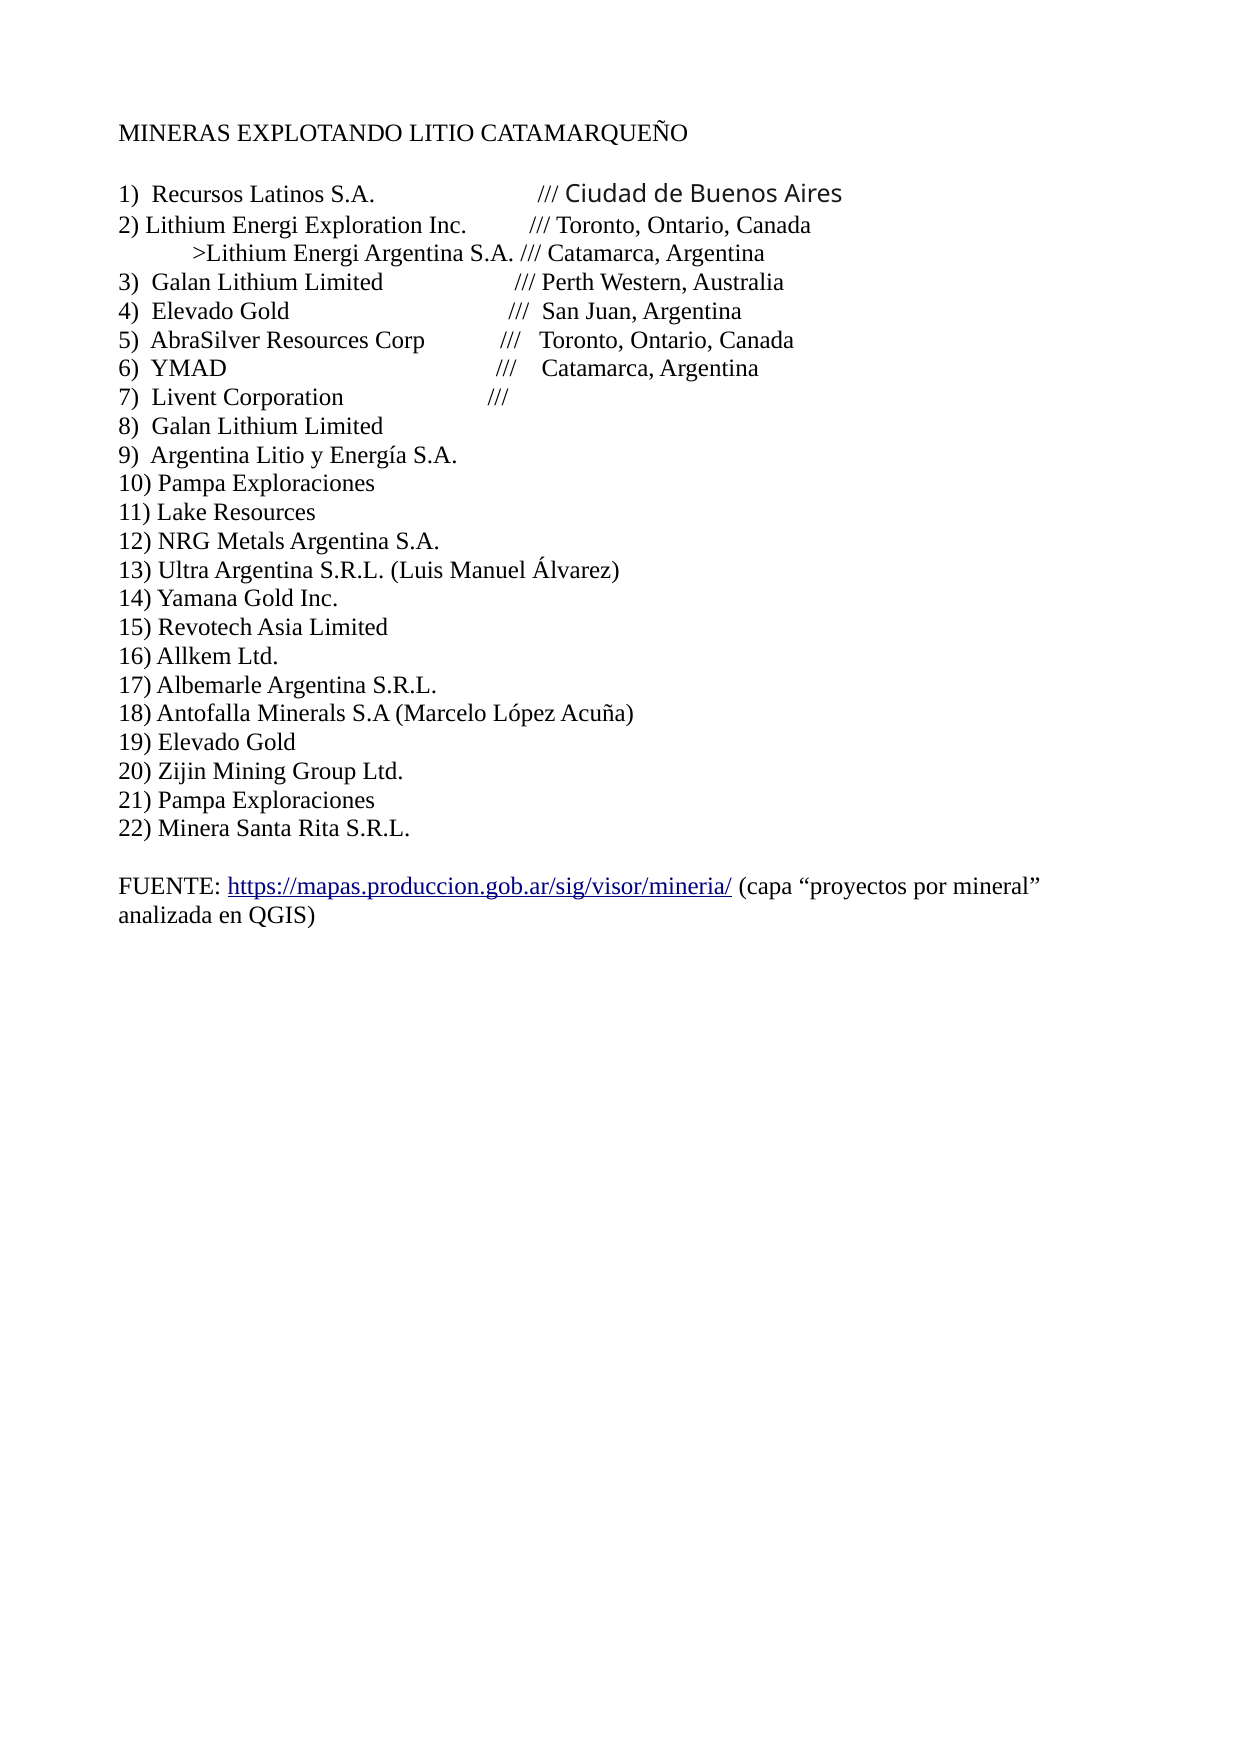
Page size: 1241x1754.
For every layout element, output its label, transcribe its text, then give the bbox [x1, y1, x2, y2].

text 4) Elevado Gold /// San Juan, Argentina [118, 296, 1122, 325]
text 15) Revotech Asia Limited [118, 612, 1122, 641]
text >Lithium Energi Argentina S.A. /// Catamarca, Argentina [118, 238, 1122, 267]
text FUENTE: https://mapas.produccion.gob.ar/sig/visor/mineria/ (capa “proyectos por mineral” analizada en QGIS) [118, 871, 1122, 928]
text 21) Pampa Exploraciones [118, 785, 1122, 813]
text 1) Recursos Latinos S.A. /// Ciudad de Buenos Aires [118, 176, 1122, 210]
text 8) Galan Lithium Limited [118, 411, 1122, 440]
text 17) Albemarle Argentina S.R.L. [118, 670, 1122, 698]
text 19) Elevado Gold [118, 727, 1122, 756]
text 2) Lithium Energi Exploration Inc. /// Toronto, Ontario, Canada [118, 210, 1122, 238]
text 9) Argentina Litio y Energía S.A. [118, 440, 1122, 468]
text 10) Pampa Exploraciones [118, 468, 1122, 497]
text 5) AbraSilver Resources Corp /// Toronto, Ontario, Canada [118, 325, 1122, 353]
text MINERAS EXPLOTANDO LITIO CATAMARQUEÑO [118, 118, 1122, 147]
text 3) Galan Lithium Limited /// Perth Western, Australia [118, 267, 1122, 296]
text 16) Allkem Ltd. [118, 641, 1122, 670]
text 6) YMAD /// Catamarca, Argentina [118, 353, 1122, 382]
text 13) Ultra Argentina S.R.L. (Luis Manuel Álvarez) [118, 555, 1122, 583]
text 12) NRG Metals Argentina S.A. [118, 526, 1122, 555]
text 7) Livent Corporation /// [118, 382, 1122, 411]
text 11) Lake Resources [118, 497, 1122, 526]
text 20) Zijin Mining Group Ltd. [118, 756, 1122, 785]
text 22) Minera Santa Rita S.R.L. [118, 813, 1122, 842]
text 18) Antofalla Minerals S.A (Marcelo López Acuña) [118, 698, 1122, 727]
text 14) Yamana Gold Inc. [118, 583, 1122, 612]
